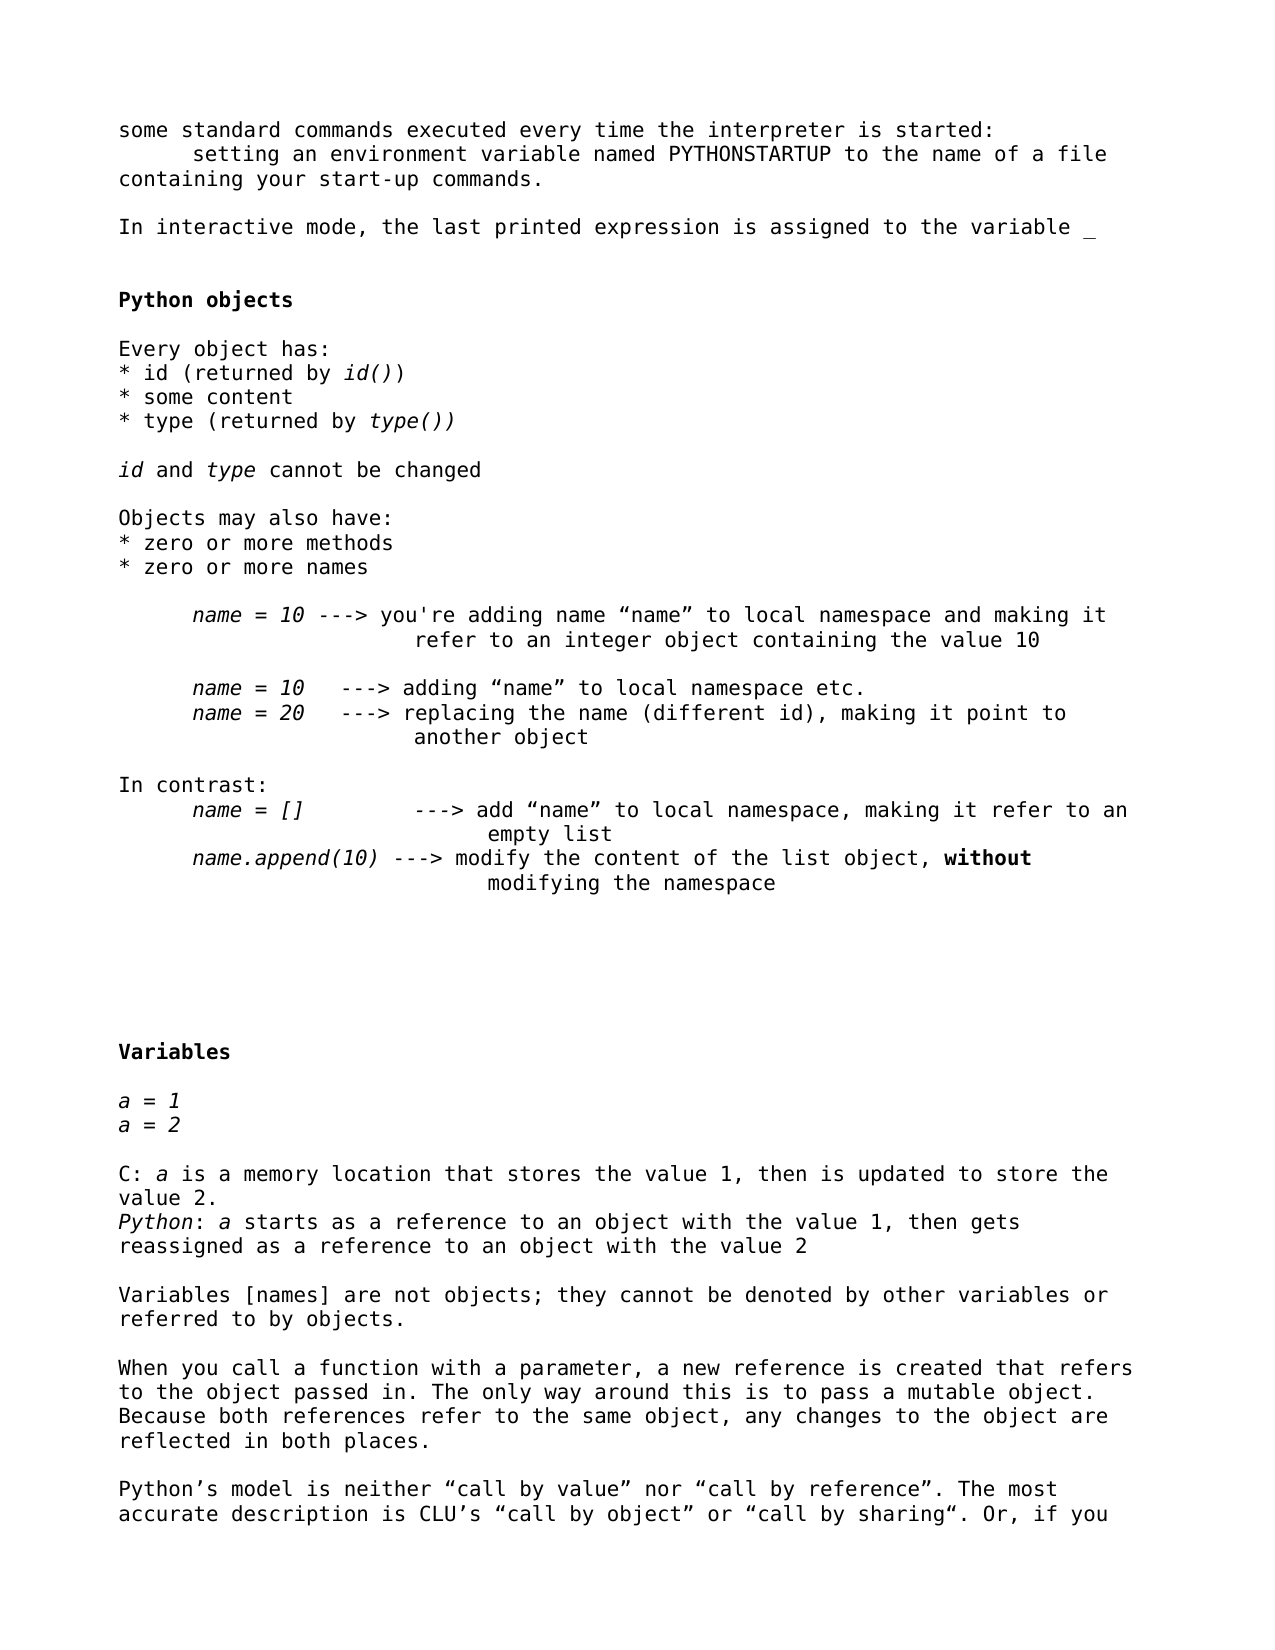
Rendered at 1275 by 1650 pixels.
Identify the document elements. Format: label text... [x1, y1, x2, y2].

text When you call a function with a parameter, a new reference is created that refers to the object passed in. The only way around this is to pass a mutable object. Because both references refer to the same object, any changes to the object are reflected in both places. [118, 1356, 1157, 1453]
text a = 2 [118, 1113, 1157, 1137]
text * id (returned by id()) [118, 361, 1157, 385]
text * type (returned by type()) [118, 409, 1157, 434]
text * zero or more names [118, 555, 1157, 579]
text In contrast: [118, 773, 1157, 798]
text In interactive mode, the last printed expression is assigned to the variable _ [118, 215, 1157, 239]
text some standard commands executed every time the interpreter is started: [118, 118, 1157, 142]
text Python: a starts as a reference to an object with the value 1, then gets reassigned as a reference to an object with the value 2 [118, 1210, 1157, 1259]
text * zero or more methods [118, 531, 1157, 555]
text C: a is a memory location that stores the value 1, then is updated to store the value 2. [118, 1162, 1157, 1210]
text Every object has: [118, 337, 1157, 361]
text a = 1 [118, 1089, 1157, 1113]
text name.append(10) ---> modify the content of the list object, without modifying the namespace [118, 846, 1157, 895]
text name = [] ---> add “name” to local namespace, making it refer to an empty list [118, 798, 1157, 846]
text name = 20 ---> replacing the name (different id), making it point to another object [118, 701, 1157, 749]
text Python objects [118, 288, 1157, 312]
text Variables [names] are not objects; they cannot be denoted by other variables or referred to by objects. [118, 1283, 1157, 1332]
text setting an environment variable named PYTHONSTARTUP to the name of a file containing your start-up commands. [118, 142, 1157, 191]
text Variables [118, 1040, 1157, 1065]
text name = 10 ---> adding “name” to local namespace etc. [118, 676, 1157, 701]
text * some content [118, 385, 1157, 409]
text Python’s model is neither “call by value” nor “call by reference”. The most accurate description is CLU’s “call by object” or “call by sharing“. Or, if you [118, 1477, 1157, 1526]
text Objects may also have: [118, 506, 1157, 531]
text name = 10 ---> you're adding name “name” to local namespace and making it refer to an integer object containing the value 10 [118, 603, 1157, 652]
text id and type cannot be changed [118, 458, 1157, 482]
